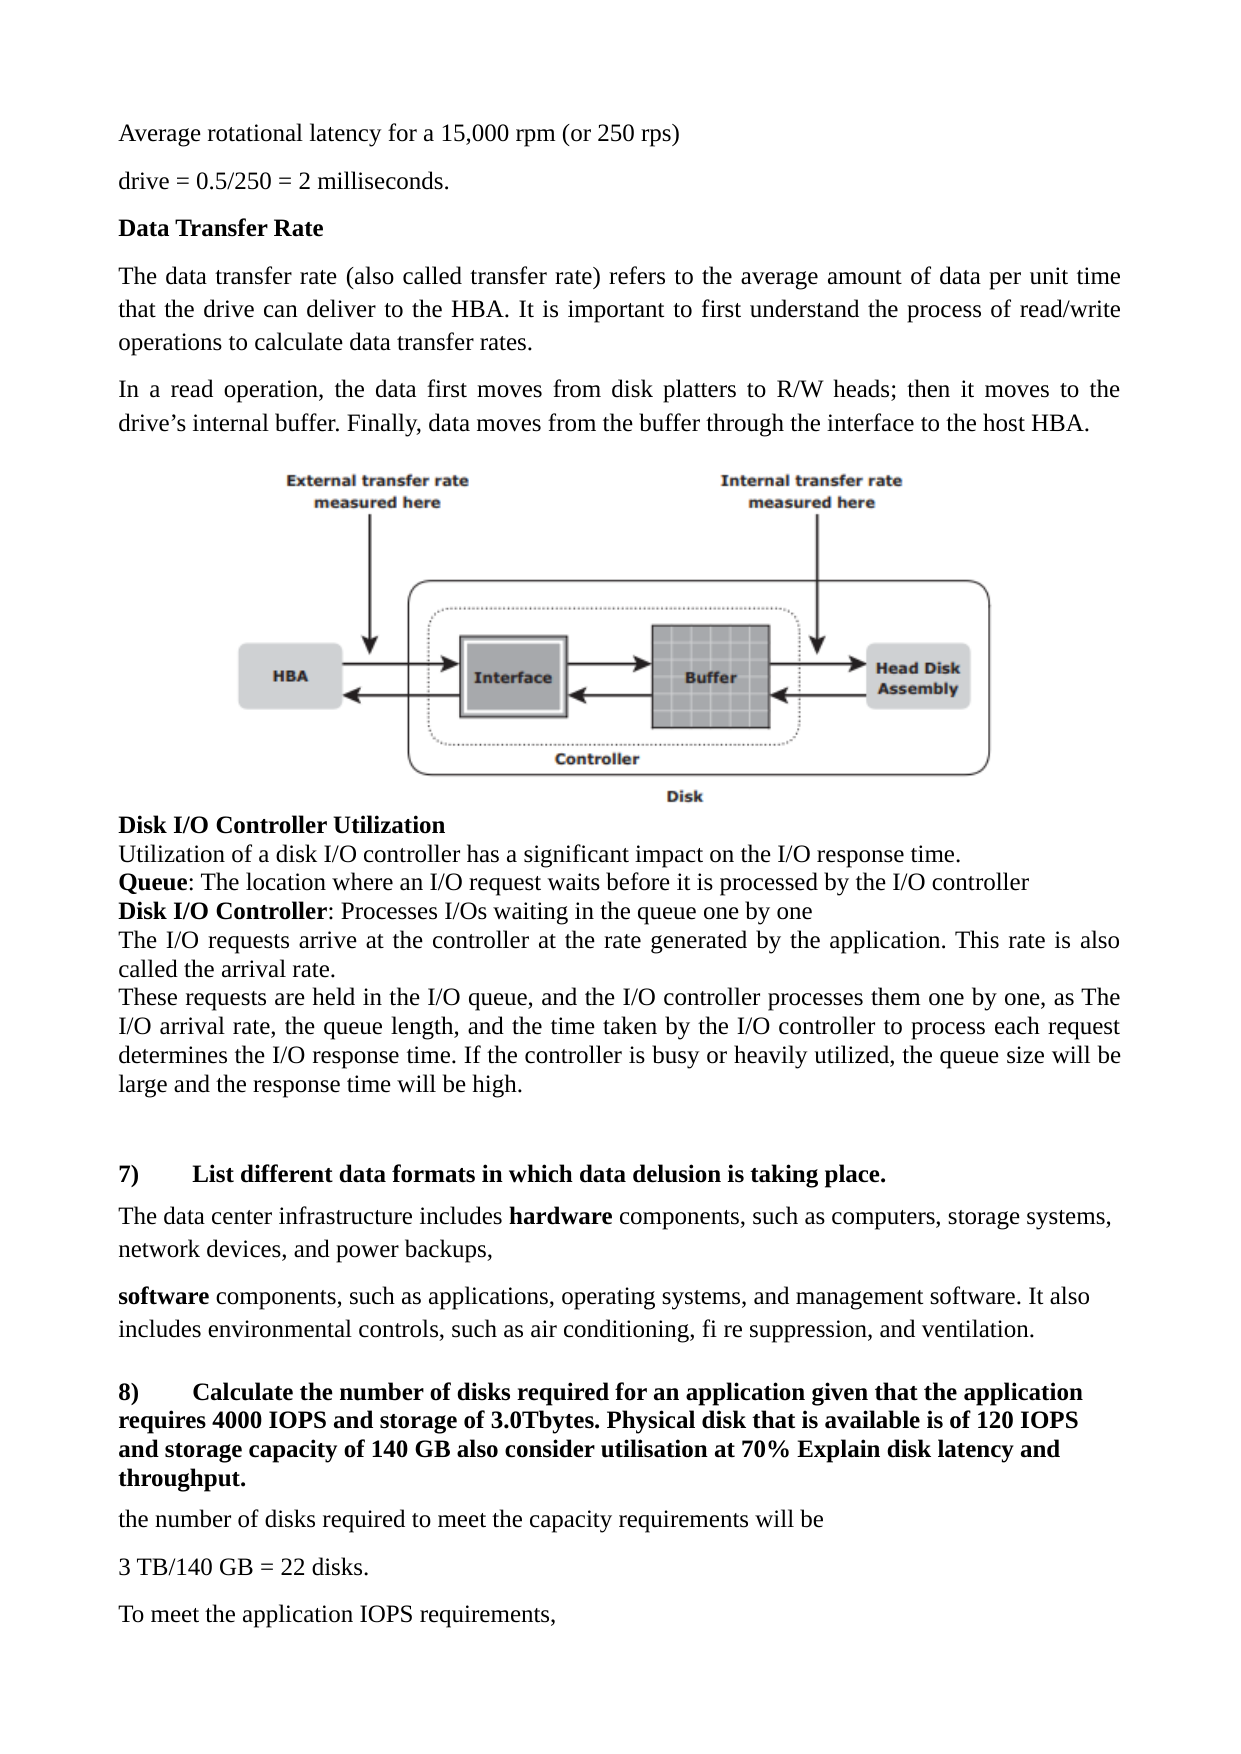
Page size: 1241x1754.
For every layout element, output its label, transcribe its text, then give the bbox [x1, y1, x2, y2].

text Data Transfer Rate [118, 213, 1122, 242]
text The data transfer rate (also called transfer rate) refers to the average amount of data per unit time that the drive can deliver to the HBA. It is important to first understand the process of read/write operations to calculate data transfer rates. [118, 261, 1122, 356]
text Average rotational latency for a 15,000 rpm (or 250 rps) [118, 118, 1122, 147]
text 3 TB/140 GB = 22 disks. [118, 1552, 1122, 1581]
picture [217, 455, 1023, 810]
text drive = 0.5/250 = 2 milliseconds. [118, 166, 1122, 194]
text the number of disks required to meet the capacity requirements will be [118, 1504, 1122, 1533]
text These requests are held in the I/O queue, and the I/O controller processes them one by one, as The I/O arrival rate, the queue length, and the time taken by the I/O controller to process each request determines the I/O response time. If the controller is busy or heavily utilized, the queue size will be large and the response time will be high. [118, 982, 1122, 1097]
text Disk I/O Controller Utilization [118, 455, 1122, 839]
text software components, such as applications, operating systems, and management software. It also includes environmental controls, such as air conditioning, fi re suppression, and ventilation. [118, 1281, 1122, 1343]
text The data center infrastructure includes hardware components, such as computers, storage systems, network devices, and power backups, [118, 1201, 1122, 1263]
subtitle List different data formats in which data delusion is taking place. [118, 1159, 1122, 1188]
text To meet the application IOPS requirements, [118, 1599, 1122, 1628]
text Queue: The location where an I/O request waits before it is processed by the I/O controller [118, 867, 1122, 896]
text The I/O requests arrive at the controller at the rate generated by the application. This rate is also called the arrival rate. [118, 925, 1122, 982]
subtitle Calculate the number of disks required for an application given that the application requires 4000 IOPS and storage of 3.0Tbytes. Physical disk that is available is of 120 IOPS and storage capacity of 140 GB also consider utilisation at 70% Explain disk latency and throughput. [118, 1377, 1122, 1492]
text Disk I/O Controller: Processes I/Os waiting in the queue one by one [118, 896, 1122, 925]
text In a read operation, the data first moves from disk platters to R/W heads; then it moves to the drive’s internal buffer. Finally, data moves from the buffer through the interface to the host HBA. [118, 374, 1122, 436]
text Utilization of a disk I/O controller has a significant impact on the I/O response time. [118, 839, 1122, 867]
